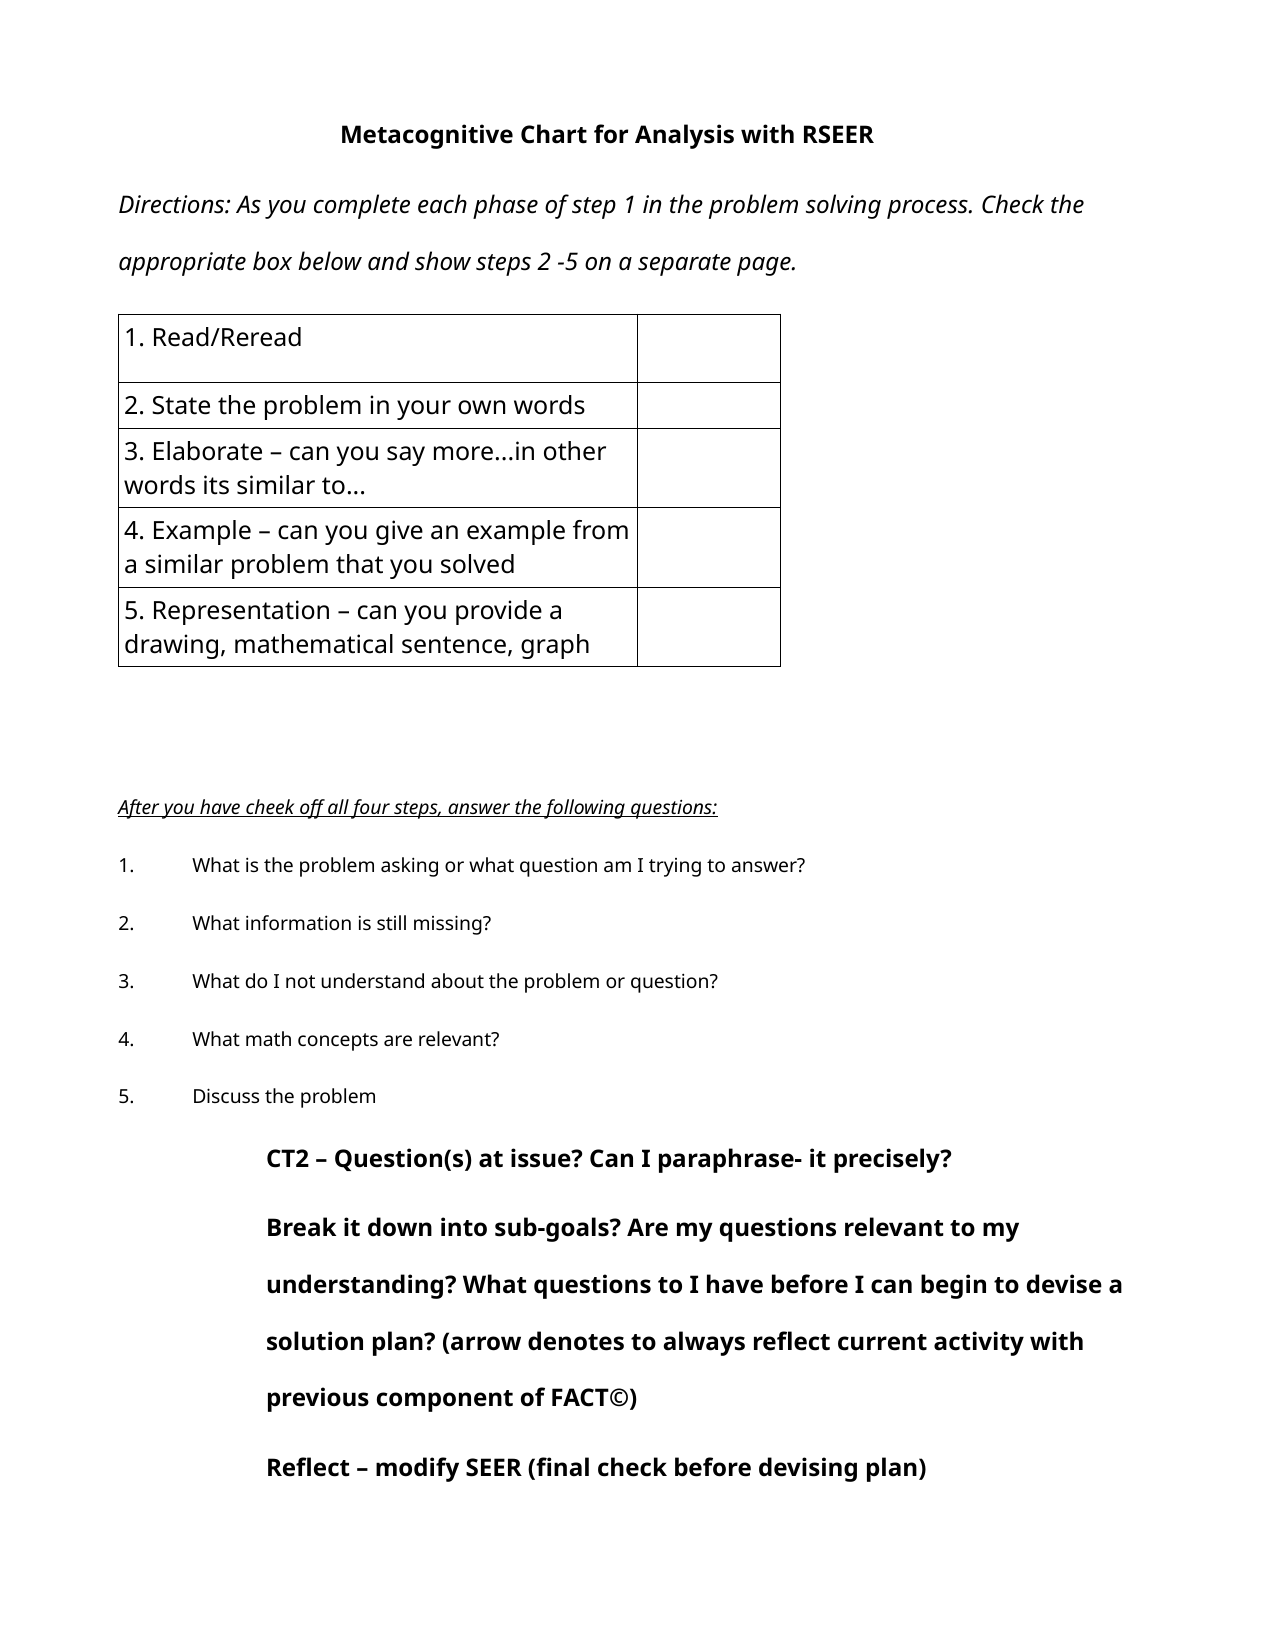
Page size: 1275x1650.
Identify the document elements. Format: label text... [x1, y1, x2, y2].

table_cell 3. Elaborate – can you say more...in other words its similar to... [119, 429, 637, 507]
table_cell 4. Example – can you give an example from a similar problem that you solved [119, 508, 637, 587]
text 5. Discuss the problem [118, 1083, 1157, 1129]
text Directions: As you complete each phase of step 1 in the problem solving process. Check the appropriate box below and show steps 2 -5 on a separate page. [118, 187, 1157, 301]
table_cell [638, 383, 780, 427]
text 4. What math concepts are relevant? [118, 1025, 1157, 1071]
text After you have cheek off all four steps, answer the following questions: [118, 794, 1157, 839]
text 1. What is the problem asking or what question am I trying to answer? [118, 852, 1157, 897]
table_cell 5. Representation – can you provide a drawing, mathematical sentence, graph [119, 588, 637, 666]
table_header 1. Read/Reread [119, 315, 637, 382]
table_cell [638, 429, 780, 507]
table_header [638, 315, 780, 382]
table_cell [638, 588, 780, 666]
text 3. What do I not understand about the problem or question? [118, 967, 1157, 1013]
table_cell [638, 508, 780, 587]
table_cell 2. State the problem in your own words [119, 383, 637, 427]
text Break it down into sub-goals? Are my questions relevant to my understanding? What questions to I have before I can begin to devise a solution plan? (arrow denotes to always reflect current activity with previous component of FACT©) [266, 1211, 1157, 1438]
text Metacognitive Chart for Analysis with RSEER [266, 118, 1157, 175]
text 2. What information is still missing? [118, 909, 1157, 955]
text Reflect – modify SEER (final check before devising plan) [266, 1450, 1157, 1507]
text CT2 – Question(s) at issue? Can I paraphrase- it precisely? [266, 1141, 1157, 1198]
